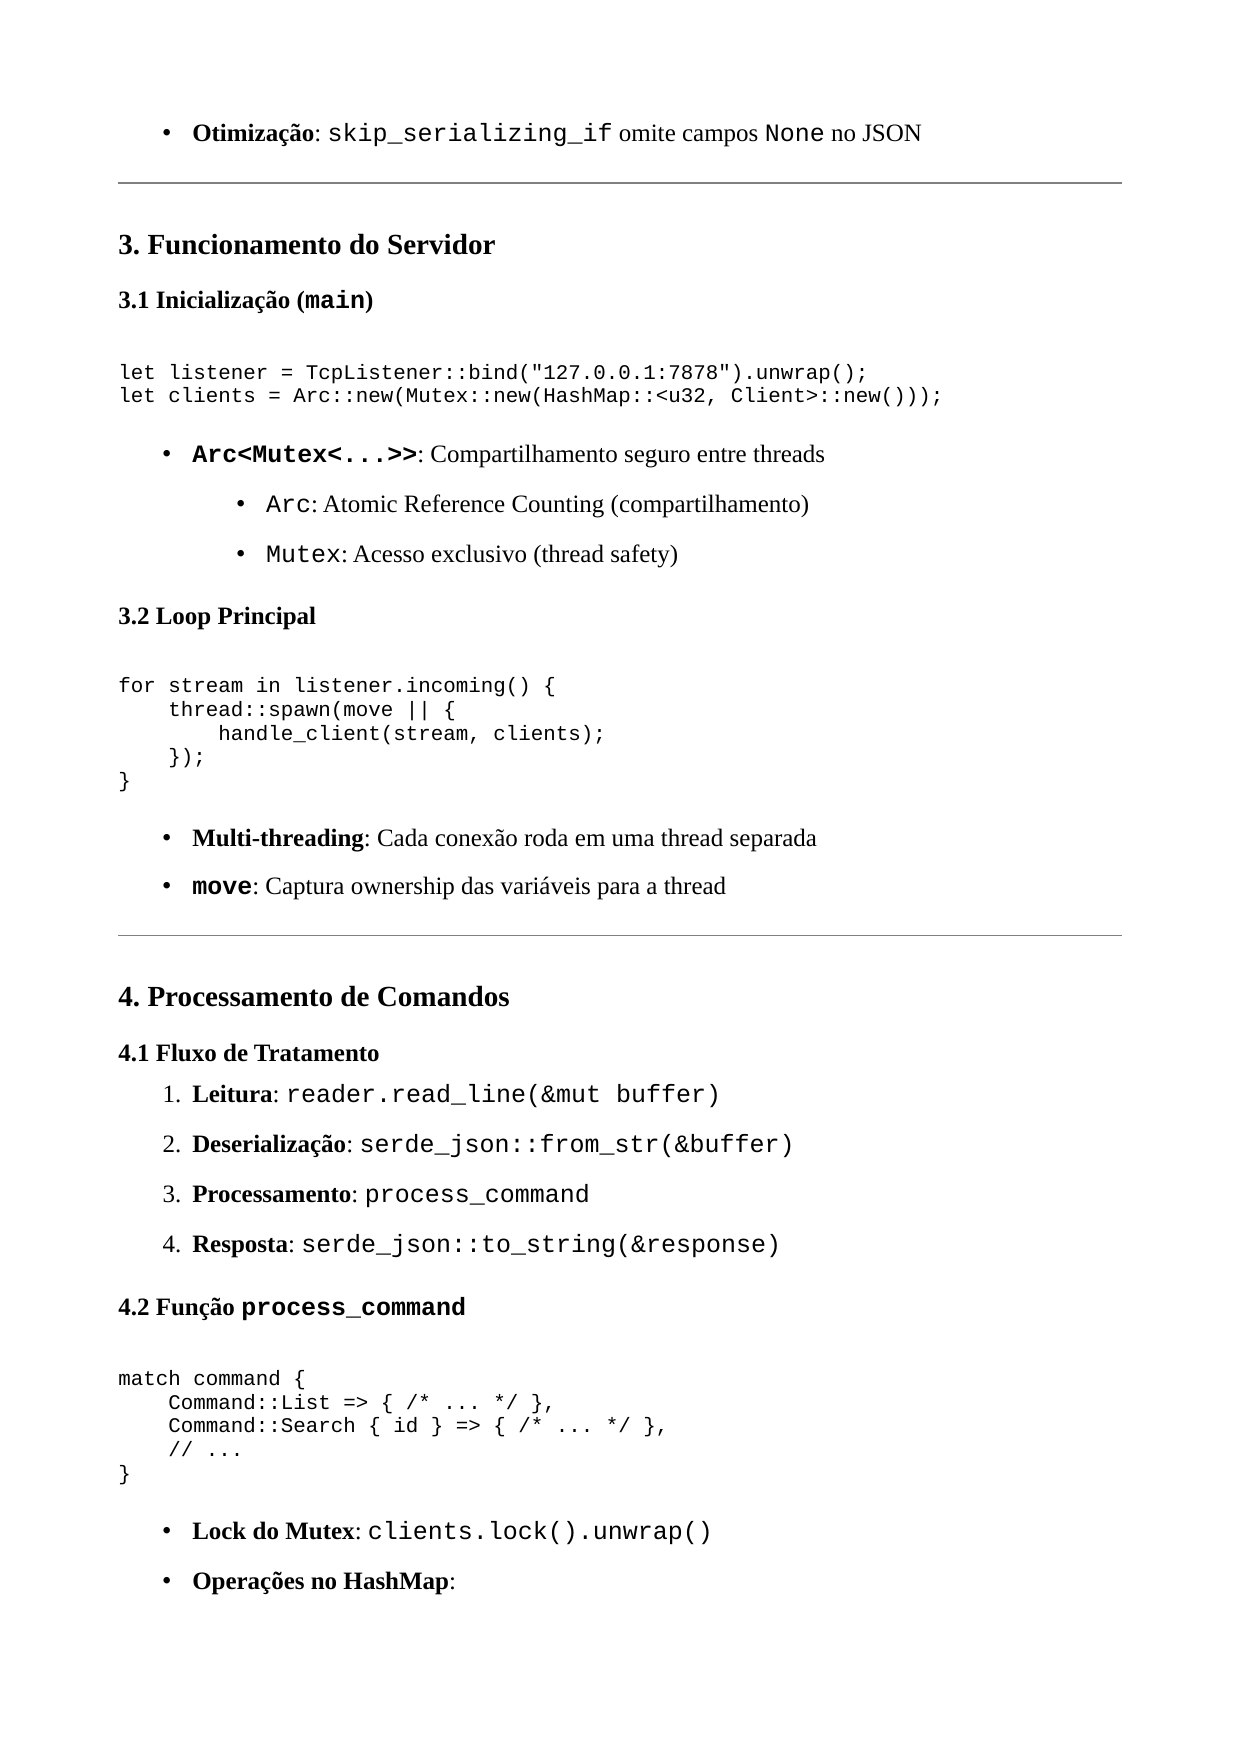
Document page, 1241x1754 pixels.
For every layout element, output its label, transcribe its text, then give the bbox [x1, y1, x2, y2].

subtitle 4.1 Fluxo de Tratamento [118, 1038, 1122, 1067]
text // ... [118, 1439, 1122, 1463]
subtitle 4. Processamento de Comandos [118, 979, 1122, 1013]
list Arc: Atomic Reference Counting (compartilhamento) [236, 489, 1122, 519]
subtitle 3.2 Loop Principal [118, 601, 1122, 630]
text }); [118, 746, 1122, 770]
text for stream in listener.incoming() { [118, 675, 1122, 699]
list Resposta: serde_json::to_string(&response) [162, 1229, 1122, 1260]
subtitle 4.2 Função process_command [118, 1292, 1122, 1323]
list Leitura: reader.read_line(&mut buffer) [162, 1079, 1122, 1110]
list Lock do Mutex: clients.lock().unwrap() [162, 1516, 1122, 1547]
text handle_client(stream, clients); [118, 723, 1122, 746]
subtitle 3.1 Inicialização (main) [118, 286, 1122, 316]
text thread::spawn(move || { [118, 699, 1122, 723]
text } [118, 770, 1122, 794]
text Command::List => { /* ... */ }, [118, 1392, 1122, 1416]
text match command { [118, 1368, 1122, 1392]
text } [118, 1463, 1122, 1486]
text let listener = TcpListener::bind("127.0.0.1:7878").unwrap(); [118, 362, 1122, 386]
list Arc<Mutex<...>>: Compartilhamento seguro entre threads [162, 439, 1122, 469]
subtitle 3. Funcionamento do Servidor [118, 227, 1122, 261]
list Deserialização: serde_json::from_str(&buffer) [162, 1129, 1122, 1160]
list Mutex: Acesso exclusivo (thread safety) [236, 539, 1122, 569]
text Command::Search { id } => { /* ... */ }, [118, 1416, 1122, 1439]
list move: Captura ownership das variáveis para a thread [162, 871, 1122, 902]
list Multi-threading: Cada conexão roda em uma thread separada [162, 823, 1122, 852]
list Otimização: skip_serializing_if omite campos None no JSON [162, 118, 1122, 149]
text let clients = Arc::new(Mutex::new(HashMap::<u32, Client>::new())); [118, 386, 1122, 409]
list Operações no HashMap: [162, 1566, 1122, 1595]
list Processamento: process_command [162, 1179, 1122, 1210]
